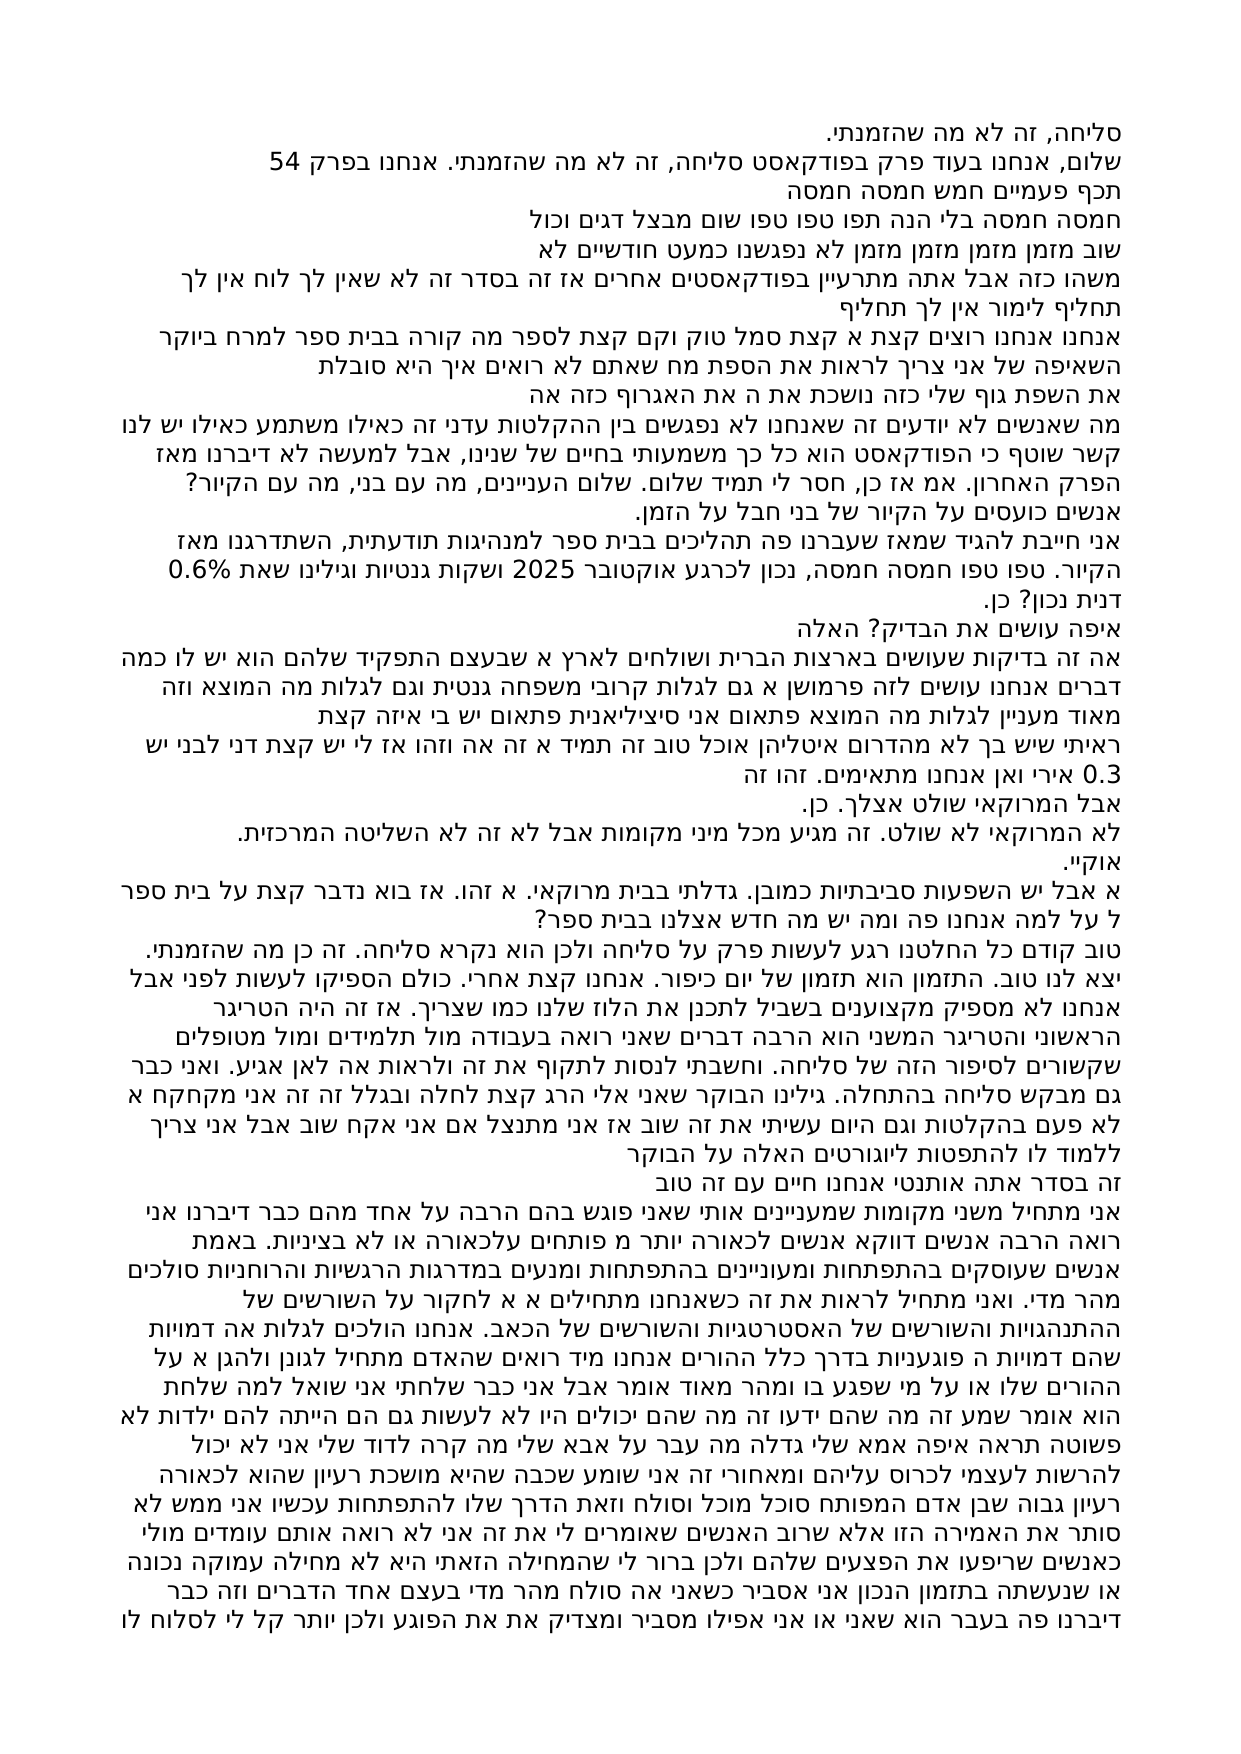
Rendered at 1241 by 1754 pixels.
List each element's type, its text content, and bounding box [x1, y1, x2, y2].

text לא המרוקאי לא שולט. זה מגיע מכל מיני מקומות אבל לא זה לא השליטה המרכזית. [118, 818, 1122, 847]
text אני חייבת להגיד שמאז שעברנו פה תהליכים בבית ספר למנהיגות תודעתית, השתדרגנו מאז הקיור. טפו טפו חמסה חמסה, נכון לכרגע אוקטובר 2025 ושקות גנטיות וגילינו שאת 0.6% דנית נכון? כן. [118, 526, 1122, 614]
text חמסה חמסה בלי הנה תפו טפו טפו שום מבצל דגים וכול [118, 206, 1122, 235]
text שוב מזמן מזמן מזמן מזמן לא נפגשנו כמעט חודשיים לא [118, 235, 1122, 264]
text א אבל יש השפעות סביבתיות כמובן. גדלתי בבית מרוקאי. א זהו. אז בוא נדבר קצת על בית ספר ל על למה אנחנו פה ומה יש מה חדש אצלנו בבית ספר? [118, 876, 1122, 935]
text סליחה, זה לא מה שהזמנתי. [118, 118, 1122, 147]
text ראיתי שיש בך לא מהדרום איטליהן אוכל טוב זה תמיד א זה אה וזהו אז לי יש קצת דני לבני יש 0.3 אירי ואן אנחנו מתאימים. זהו זה [118, 731, 1122, 789]
text אוקיי. [118, 847, 1122, 876]
text זה בסדר אתה אותנטי אנחנו חיים עם זה טוב [118, 1168, 1122, 1197]
text טוב קודם כל החלטנו רגע לעשות פרק על סליחה ולכן הוא נקרא סליחה. זה כן מה שהזמנתי. יצא לנו טוב. התזמון הוא תזמון של יום כיפור. אנחנו קצת אחרי. כולם הספיקו לעשות לפני אבל אנחנו לא מספיק מקצוענים בשביל לתכנן את הלוז שלנו כמו שצריך. אז זה היה הטריגר הראשוני והטריגר המשני הוא הרבה דברים שאני רואה בעבודה מול תלמידים ומול מטופלים שקשורים לסיפור הזה של סליחה. וחשבתי לנסות לתקוף את זה ולראות אה לאן אגיע. ואני כבר גם מבקש סליחה בהתחלה. גילינו הבוקר שאני אלי הרג קצת לחלה ובגלל זה זה אני מקחקח א לא פעם בהקלטות וגם היום עשיתי את זה שוב אז אני מתנצל אם אני אקח שוב אבל אני צריך ללמוד לו להתפטות ליוגורטים האלה על הבוקר [118, 935, 1122, 1168]
text אה זה בדיקות שעושים בארצות הברית ושולחים לארץ א שבעצם התפקיד שלהם הוא יש לו כמה דברים אנחנו עושים לזה פרמושן א גם לגלות קרובי משפחה גנטית וגם לגלות מה המוצא וזה מאוד מעניין לגלות מה המוצא פתאום אני סיציליאנית פתאום יש בי איזה קצת [118, 643, 1122, 731]
text אני מתחיל משני מקומות שמעניינים אותי שאני פוגש בהם הרבה על אחד מהם כבר דיברנו אני רואה הרבה אנשים דווקא אנשים לכאורה יותר מ פותחים עלכאורה או לא בציניות. באמת אנשים שעוסקים בהתפתחות ומעוניינים בהתפתחות ומנעים במדרגות הרגשיות והרוחניות סולכים מהר מדי. ואני מתחיל לראות את זה כשאנחנו מתחילים א א לחקור על השורשים של ההתנהגויות והשורשים של האסטרטגיות והשורשים של הכאב. אנחנו הולכים לגלות אה דמויות שהם דמויות ה פוגעניות בדרך כלל ההורים אנחנו מיד רואים שהאדם מתחיל לגונן ולהגן א על ההורים שלו או על מי שפגע בו ומהר מאוד אומר אבל אני כבר שלחתי אני שואל למה שלחת הוא אומר שמע זה מה שהם ידעו זה מה שהם יכולים היו לא לעשות גם הם הייתה להם ילדות לא פשוטה תראה איפה אמא שלי גדלה מה עבר על אבא שלי מה קרה לדוד שלי אני לא יכול להרשות לעצמי לכרוס עליהם ומאחורי זה אני שומע שכבה שהיא מושכת רעיון שהוא לכאורה רעיון גבוה שבן אדם המפותח סוכל מוכל וסולח וזאת הדרך שלו להתפתחות עכשיו אני ממש לא סותר את האמירה הזו אלא שרוב האנשים שאומרים לי את זה אני לא רואה אותם עומדים מולי כאנשים שריפעו את הפצעים שלהם ולכן ברור לי שהמחילה הזאתי היא לא מחילה עמוקה נכונה או שנעשתה בתזמון הנכון אני אסביר כשאני אה סולח מהר מדי בעצם אחד הדברים וזה כבר דיברנו פה בעבר הוא שאני או אני אפילו מסביר ומצדיק את את הפוגע ולכן יותר קל לי לסלוח לו אני מבין מה עבר עליו לכן יותר קל לי לסלוח לו אני בעצם מתחמק באלגנטיות מלפגוש את הכאב שלי במלא העוצמה כי יש סיבה ללמה פגעו בי ואז אני לא יכול להיות ב-100% קורבן והוא לא יכול להיות ב-100% פוגען. ואם אני לא מוכן לפגוש בתחתית של האירוע את מלא הפגיעה שבי שבתוכי ואת מלא הפגיעה שנאסתה בי, אז היא שאני לא יכול באמת להיות הרופא שגם מטפל בפצע המקורי שלי. כלומר, זה במידה מסוימת מכשול עמוק בהתפתחות ובריפוי שלנו. וזה משהו שאני רוצה לשים אותו על השולחן. אנשים שסולחים מהר מדי רק כי כי זה גבוה או רק כי זה נכון או או רק כי לא נעים להם והם רוצים להיפתר מההרגשה של הכעס אז זה חסר ערך מבחינת התפתחות א פנימית רק כאשר נעשה הכרה מלאה בפוגע ובי כקורבן מלא שזה סותר לחלוטין את הרעיון הזה שאנחנו אומרים מראה שחרר ו ואל תתעסק באחר ואל תישאר קורבן אנחנו אומרים דווקא בתחילת תהליך העבודה אני חייב להיות קורבני לחלוטין. [118, 1197, 1122, 1635]
text את השפת גוף שלי כזה נושכת את ה את האגרוף כזה אה [118, 381, 1122, 410]
text מה שאנשים לא יודעים זה שאנחנו לא נפגשים בין ההקלטות עדני זה כאילו משתמע כאילו יש לנו קשר שוטף כי הפודקאסט הוא כל כך משמעותי בחיים של שנינו, אבל למעשה לא דיברנו מאז הפרק האחרון. אמ אז כן, חסר לי תמיד שלום. שלום העניינים, מה עם בני, מה עם הקיור? אנשים כועסים על הקיור של בני חבל על הזמן. [118, 410, 1122, 526]
text תכף פעמיים חמש חמסה חמסה [118, 176, 1122, 206]
text אנחנו אנחנו רוצים קצת א קצת סמל טוק וקם קצת לספר מה קורה בבית ספר למרח ביוקר השאיפה של אני צריך לראות את הספת מח שאתם לא רואים איך היא סובלת [118, 322, 1122, 381]
text איפה עושים את הבדיק? האלה [118, 614, 1122, 643]
text שלום, אנחנו בעוד פרק בפודקאסט סליחה, זה לא מה שהזמנתי. אנחנו בפרק 54 [118, 147, 1122, 176]
text משהו כזה אבל אתה מתרעיין בפודקאסטים אחרים אז זה בסדר זה לא שאין לך לוח אין לך תחליף לימור אין לך תחליף [118, 264, 1122, 322]
text אבל המרוקאי שולט אצלך. כן. [118, 789, 1122, 818]
